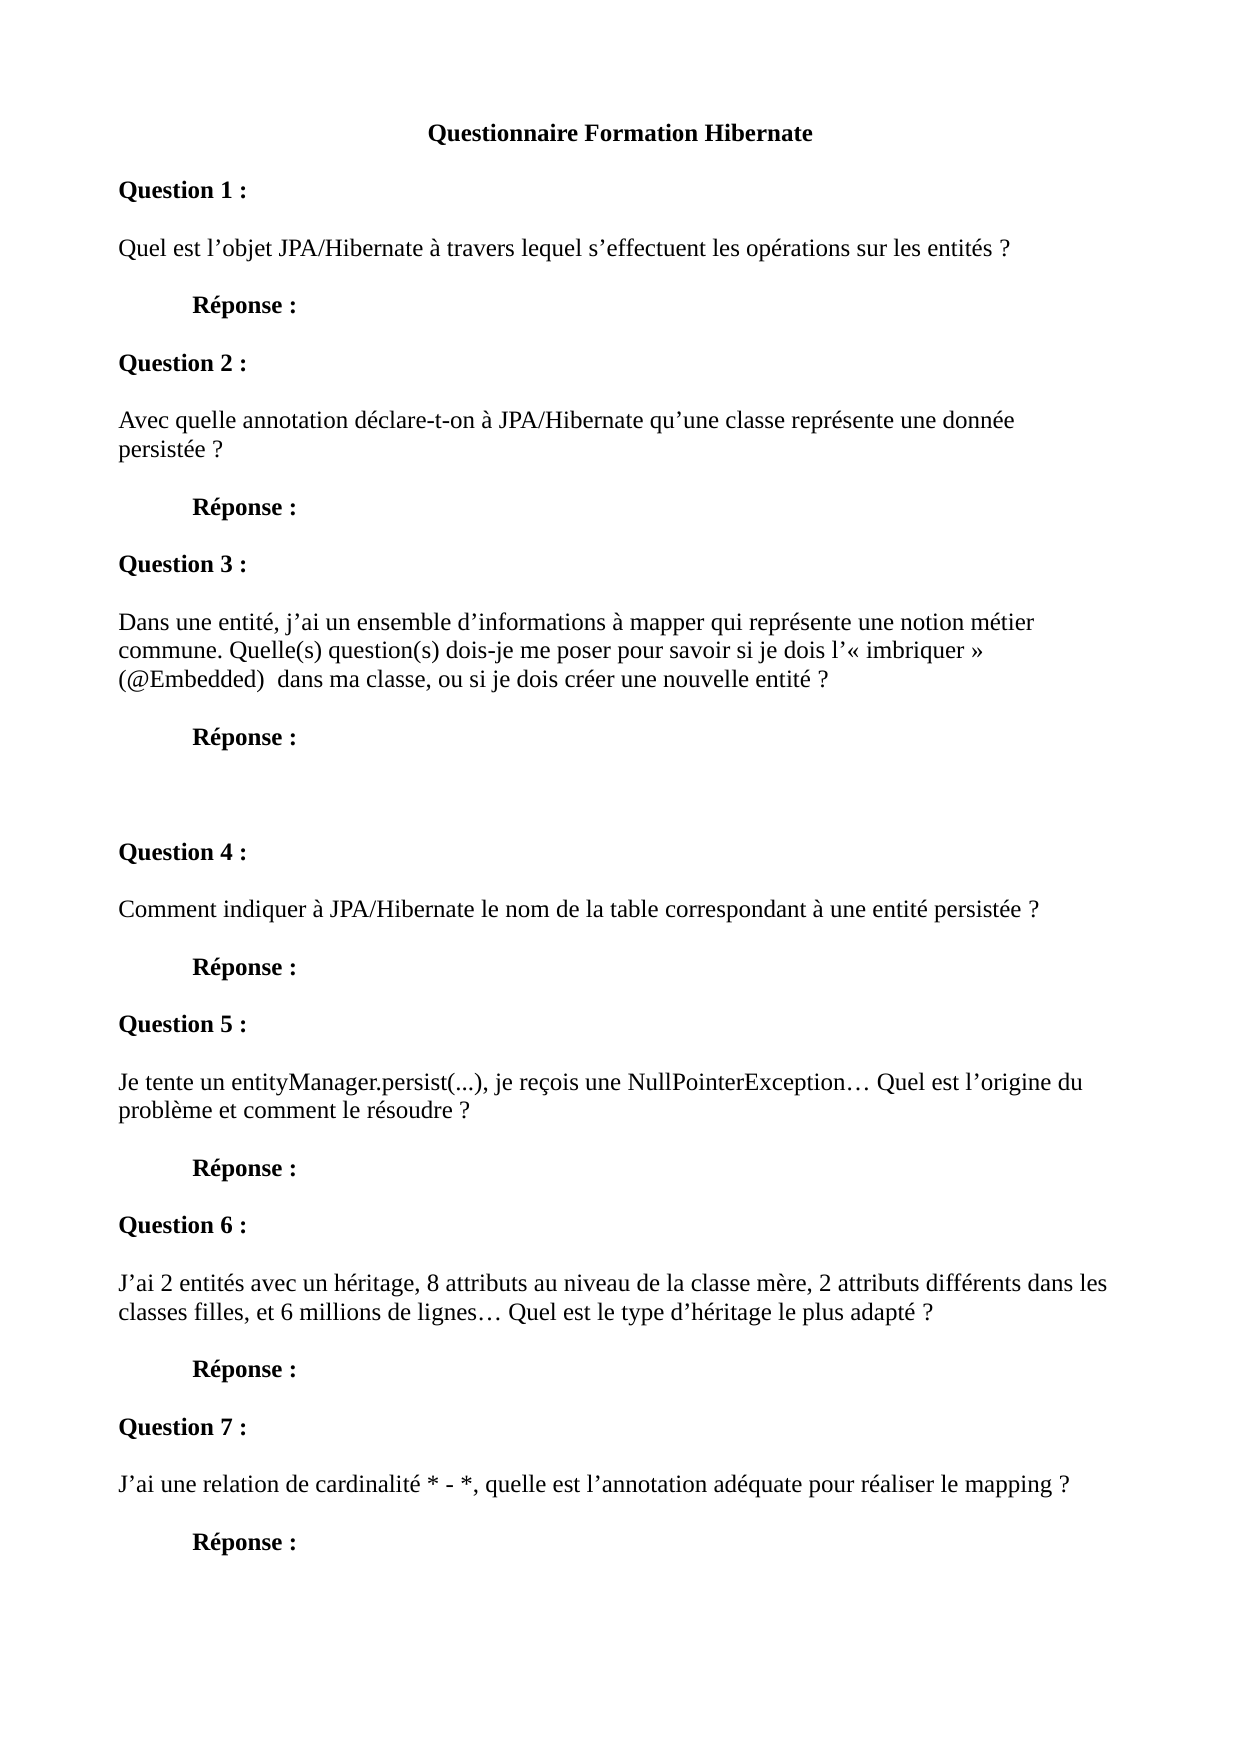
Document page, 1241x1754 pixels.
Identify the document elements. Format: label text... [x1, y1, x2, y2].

text Question 5 : [118, 1009, 1122, 1038]
text Réponse : [118, 722, 1122, 751]
text J’ai une relation de cardinalité * - *, quelle est l’annotation adéquate pour réaliser le mapping ? [118, 1469, 1122, 1498]
text Réponse : [118, 1354, 1122, 1383]
text Question 4 : [118, 837, 1122, 866]
text Question 2 : [118, 348, 1122, 377]
text Réponse : [118, 291, 1122, 319]
text Réponse : [118, 1153, 1122, 1182]
text Réponse : [118, 492, 1122, 521]
text Quel est l’objet JPA/Hibernate à travers lequel s’effectuent les opérations sur les entités ? [118, 233, 1122, 262]
text Questionnaire Formation Hibernate [118, 118, 1122, 147]
text Je tente un entityManager.persist(...), je reçois une NullPointerException… Quel est l’origine du problème et comment le résoudre ? [118, 1067, 1122, 1124]
text Question 6 : [118, 1211, 1122, 1239]
text Comment indiquer à JPA/Hibernate le nom de la table correspondant à une entité persistée ? [118, 894, 1122, 923]
text Question 1 : [118, 176, 1122, 204]
text Avec quelle annotation déclare-t-on à JPA/Hibernate qu’une classe représente une donnée persistée ? [118, 406, 1122, 463]
text Question 3 : [118, 549, 1122, 578]
text Question 7 : [118, 1412, 1122, 1441]
text J’ai 2 entités avec un héritage, 8 attributs au niveau de la classe mère, 2 attributs différents dans les classes filles, et 6 millions de lignes… Quel est le type d’héritage le plus adapté ? [118, 1268, 1122, 1326]
text Dans une entité, j’ai un ensemble d’informations à mapper qui représente une notion métier commune. Quelle(s) question(s) dois-je me poser pour savoir si je dois l’« imbriquer » (@Embedded) dans ma classe, ou si je dois créer une nouvelle entité ? [118, 607, 1122, 693]
text Réponse : [118, 952, 1122, 981]
text Réponse : [118, 1527, 1122, 1556]
